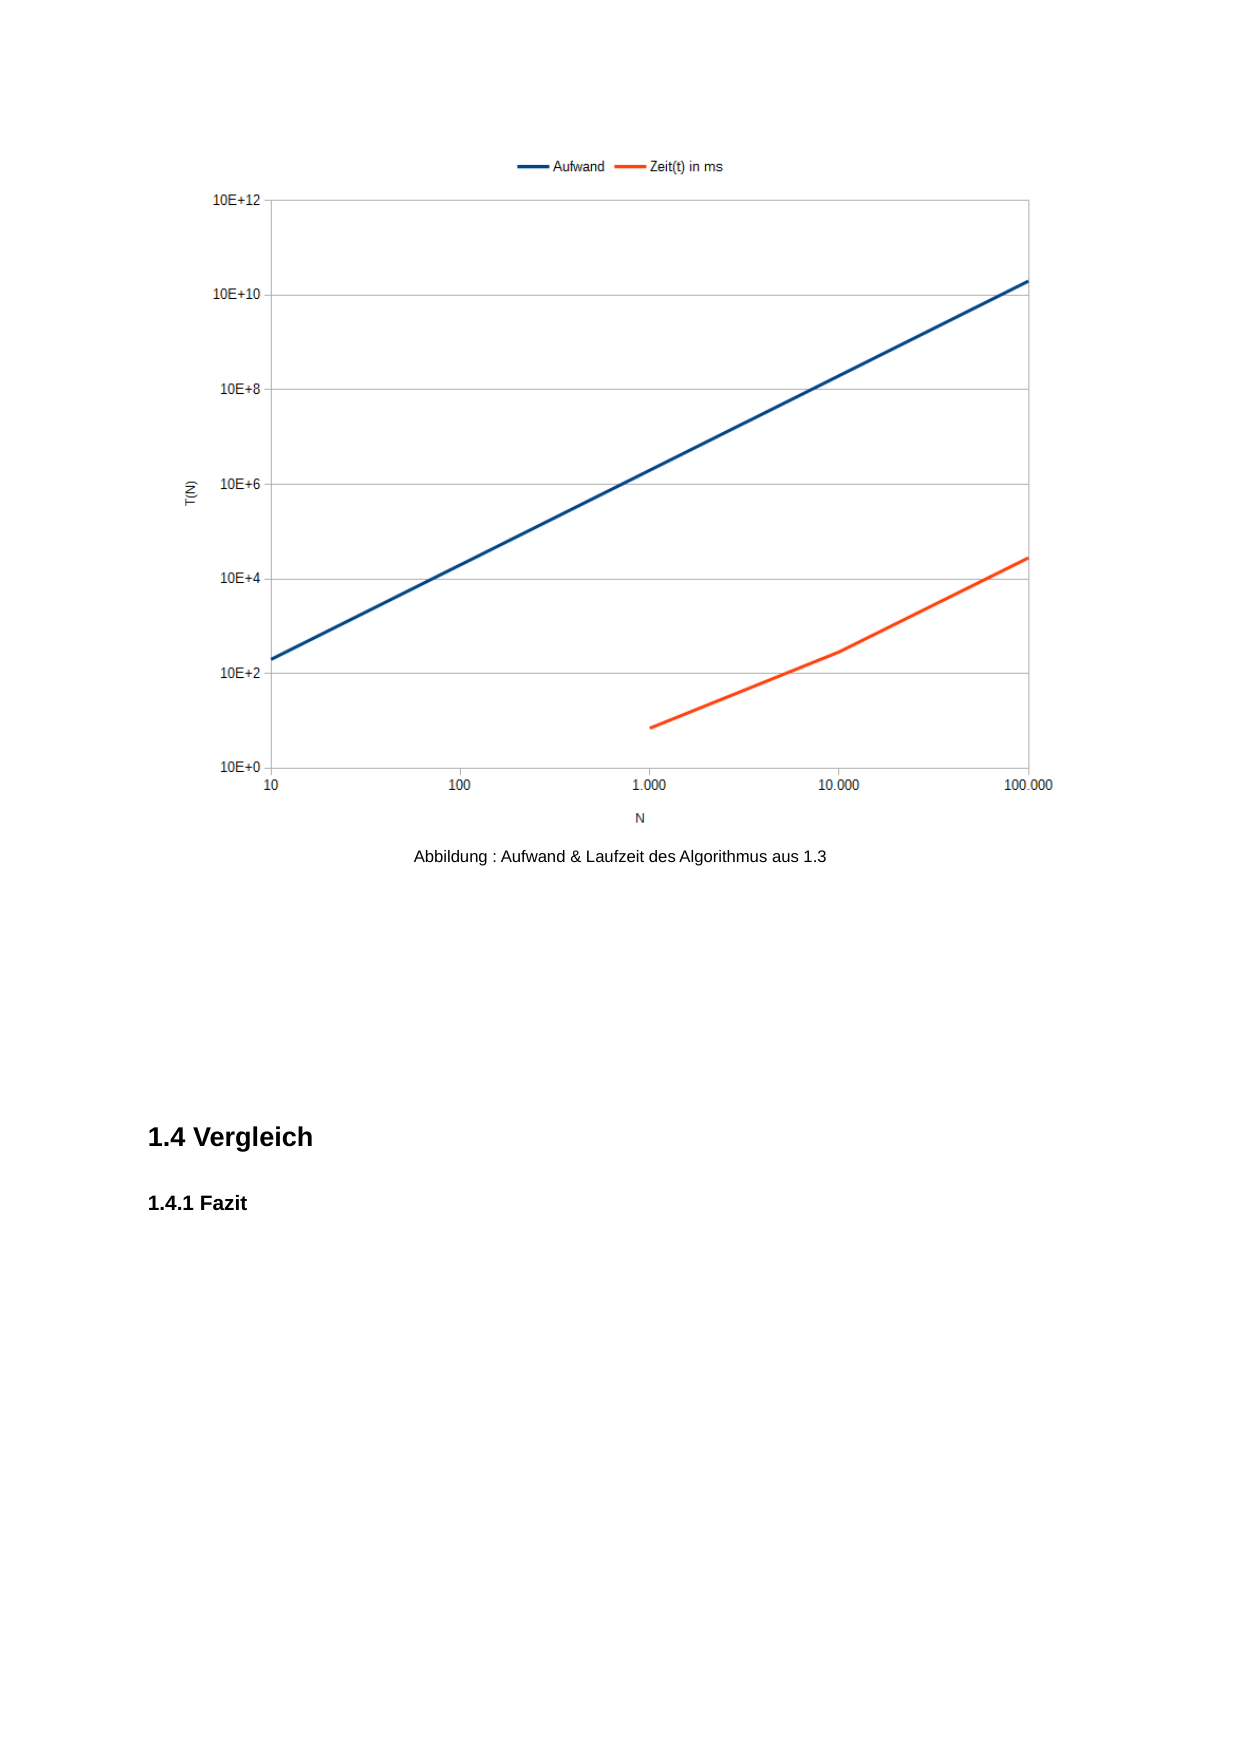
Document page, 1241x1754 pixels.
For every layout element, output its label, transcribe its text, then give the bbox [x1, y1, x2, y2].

text Abbildung : Aufwand & Laufzeit des Algorithmus aus 1.3 [148, 148, 1093, 866]
text 1.4.1 Fazit [148, 1191, 1093, 1214]
text 1.4 Vergleich [148, 1121, 1093, 1152]
